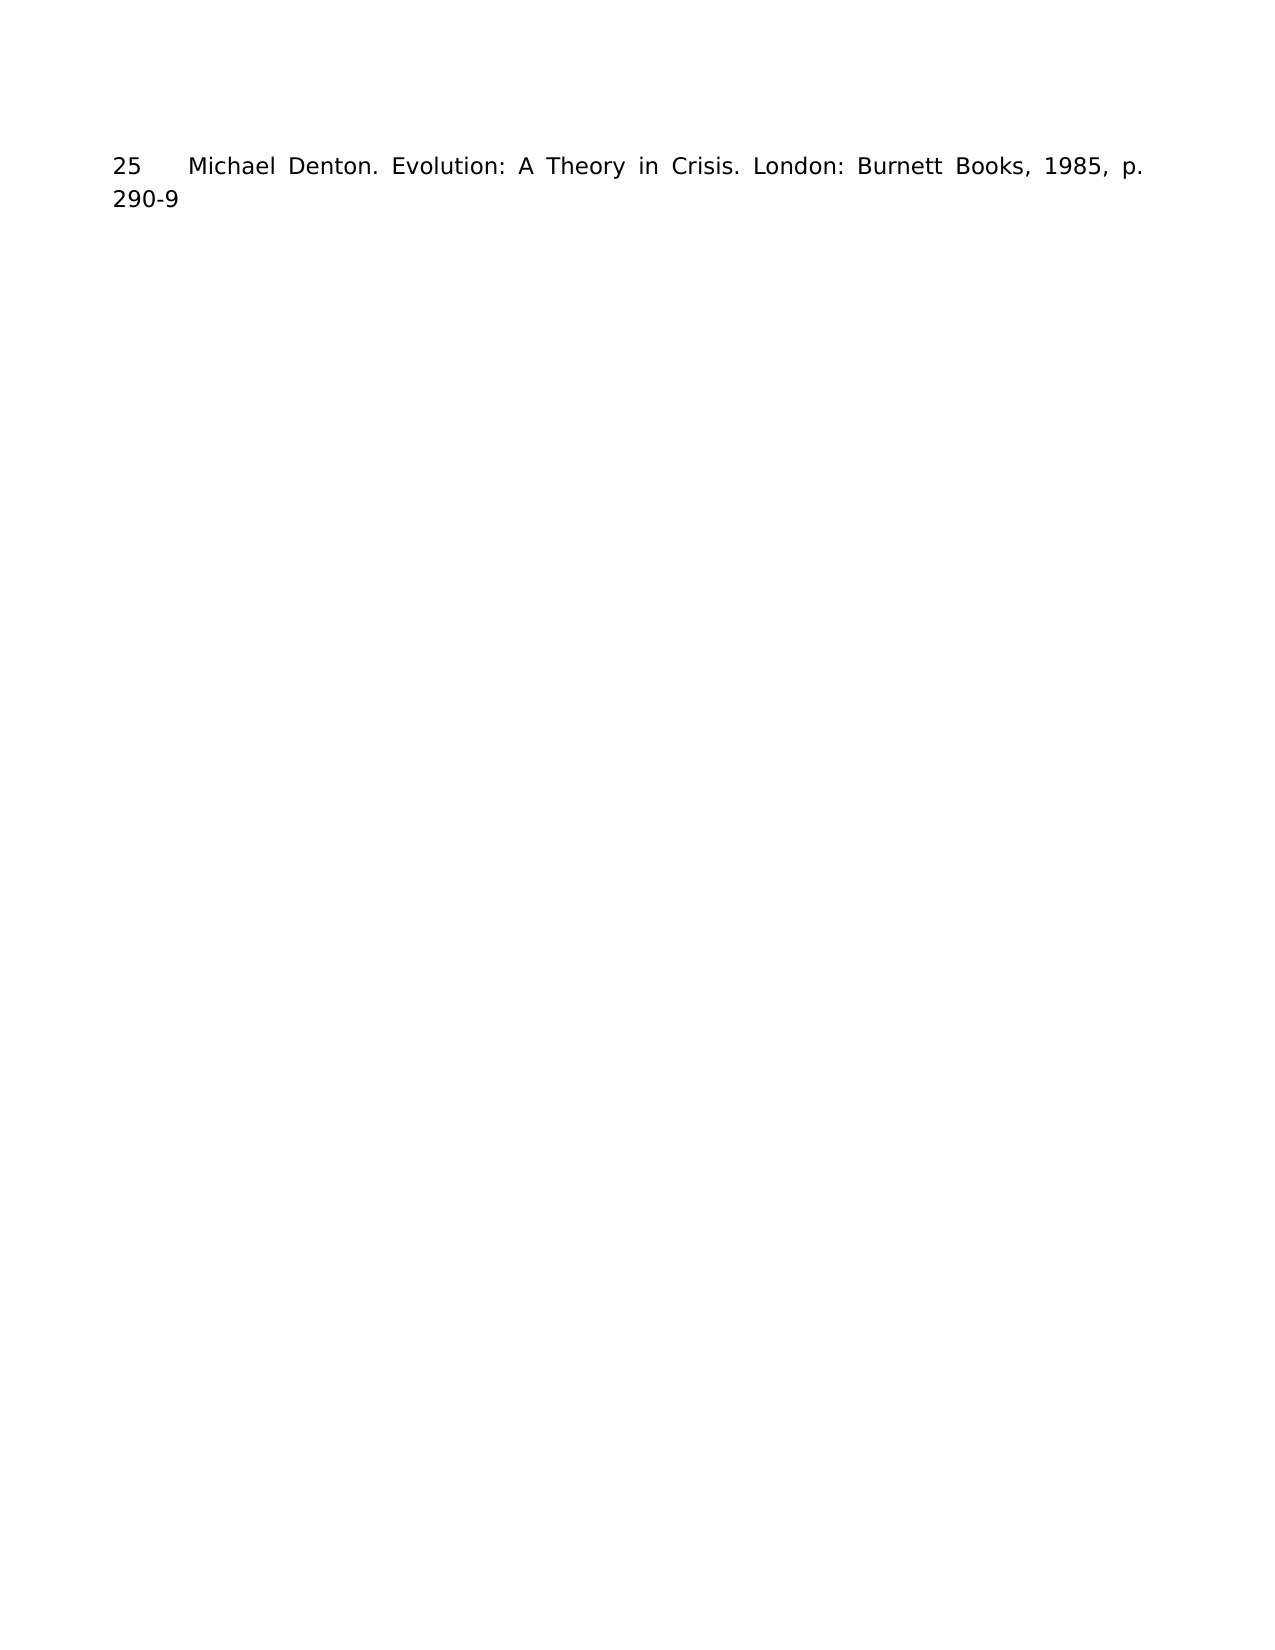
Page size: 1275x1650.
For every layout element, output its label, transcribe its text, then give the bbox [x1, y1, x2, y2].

list Michael Denton. Evolution: A Theory in Crisis. London: Burnett Books, 1985, p. 290-9 [112, 148, 1145, 214]
